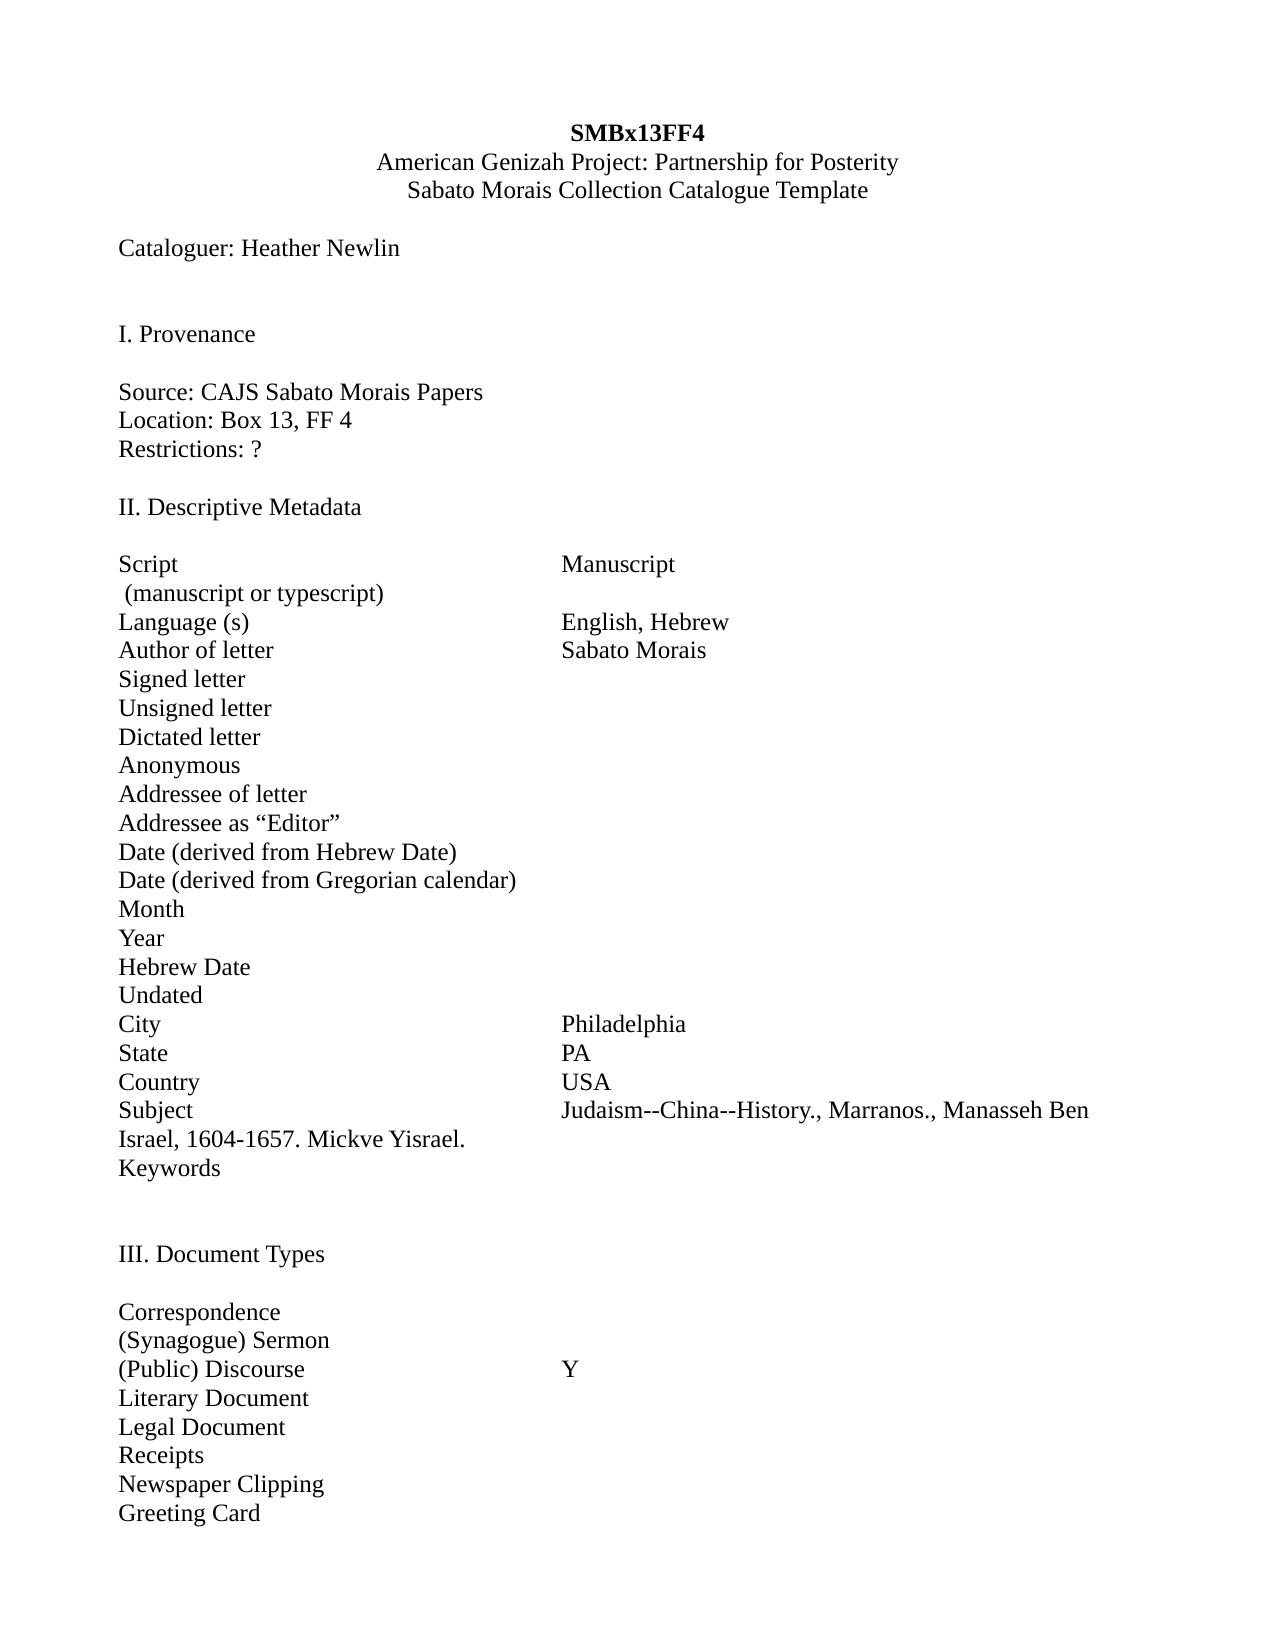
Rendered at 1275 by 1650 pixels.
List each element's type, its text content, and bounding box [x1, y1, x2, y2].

text Legal Document [118, 1412, 1157, 1441]
text Language (s) English, Hebrew [118, 607, 1157, 636]
text Author of letter Sabato Morais [118, 636, 1157, 664]
text Hebrew Date [118, 952, 1157, 981]
text Literary Document [118, 1383, 1157, 1412]
text City Philadelphia [118, 1009, 1157, 1038]
text Cataloguer: Heather Newlin [118, 233, 1157, 262]
text American Genizah Project: Partnership for Posterity [118, 147, 1157, 176]
text Newspaper Clipping [118, 1469, 1157, 1498]
text I. Provenance [118, 319, 1157, 348]
text Unsigned letter [118, 693, 1157, 722]
text SMBx13FF4 [118, 118, 1157, 147]
text Dictated letter [118, 722, 1157, 751]
text Restrictions: ? [118, 434, 1157, 463]
text Date (derived from Hebrew Date) [118, 837, 1157, 866]
text Anonymous [118, 751, 1157, 779]
text III. Document Types [118, 1239, 1157, 1268]
text Keywords [118, 1153, 1157, 1182]
text Subject Judaism--China--History., Marranos., Manasseh Ben Israel, 1604-1657. Mickve Yisrael. [118, 1096, 1157, 1153]
text Undated [118, 981, 1157, 1009]
text (Synagogue) Sermon [118, 1326, 1157, 1354]
text Addressee of letter [118, 779, 1157, 808]
text Receipts [118, 1441, 1157, 1469]
text Sabato Morais Collection Catalogue Template [118, 176, 1157, 204]
text Signed letter [118, 664, 1157, 693]
text Source: CAJS Sabato Morais Papers [118, 377, 1157, 406]
text Country USA [118, 1067, 1157, 1096]
text (Public) Discourse Y [118, 1354, 1157, 1383]
text Location: Box 13, FF 4 [118, 406, 1157, 434]
text Correspondence [118, 1297, 1157, 1326]
text Greeting Card [118, 1498, 1157, 1527]
text Year [118, 923, 1157, 952]
text II. Descriptive Metadata [118, 492, 1157, 521]
text (manuscript or typescript) [118, 578, 1157, 607]
text State PA [118, 1038, 1157, 1067]
text Date (derived from Gregorian calendar) [118, 866, 1157, 894]
text Addressee as “Editor” [118, 808, 1157, 837]
text Month [118, 894, 1157, 923]
text Script Manuscript [118, 549, 1157, 578]
